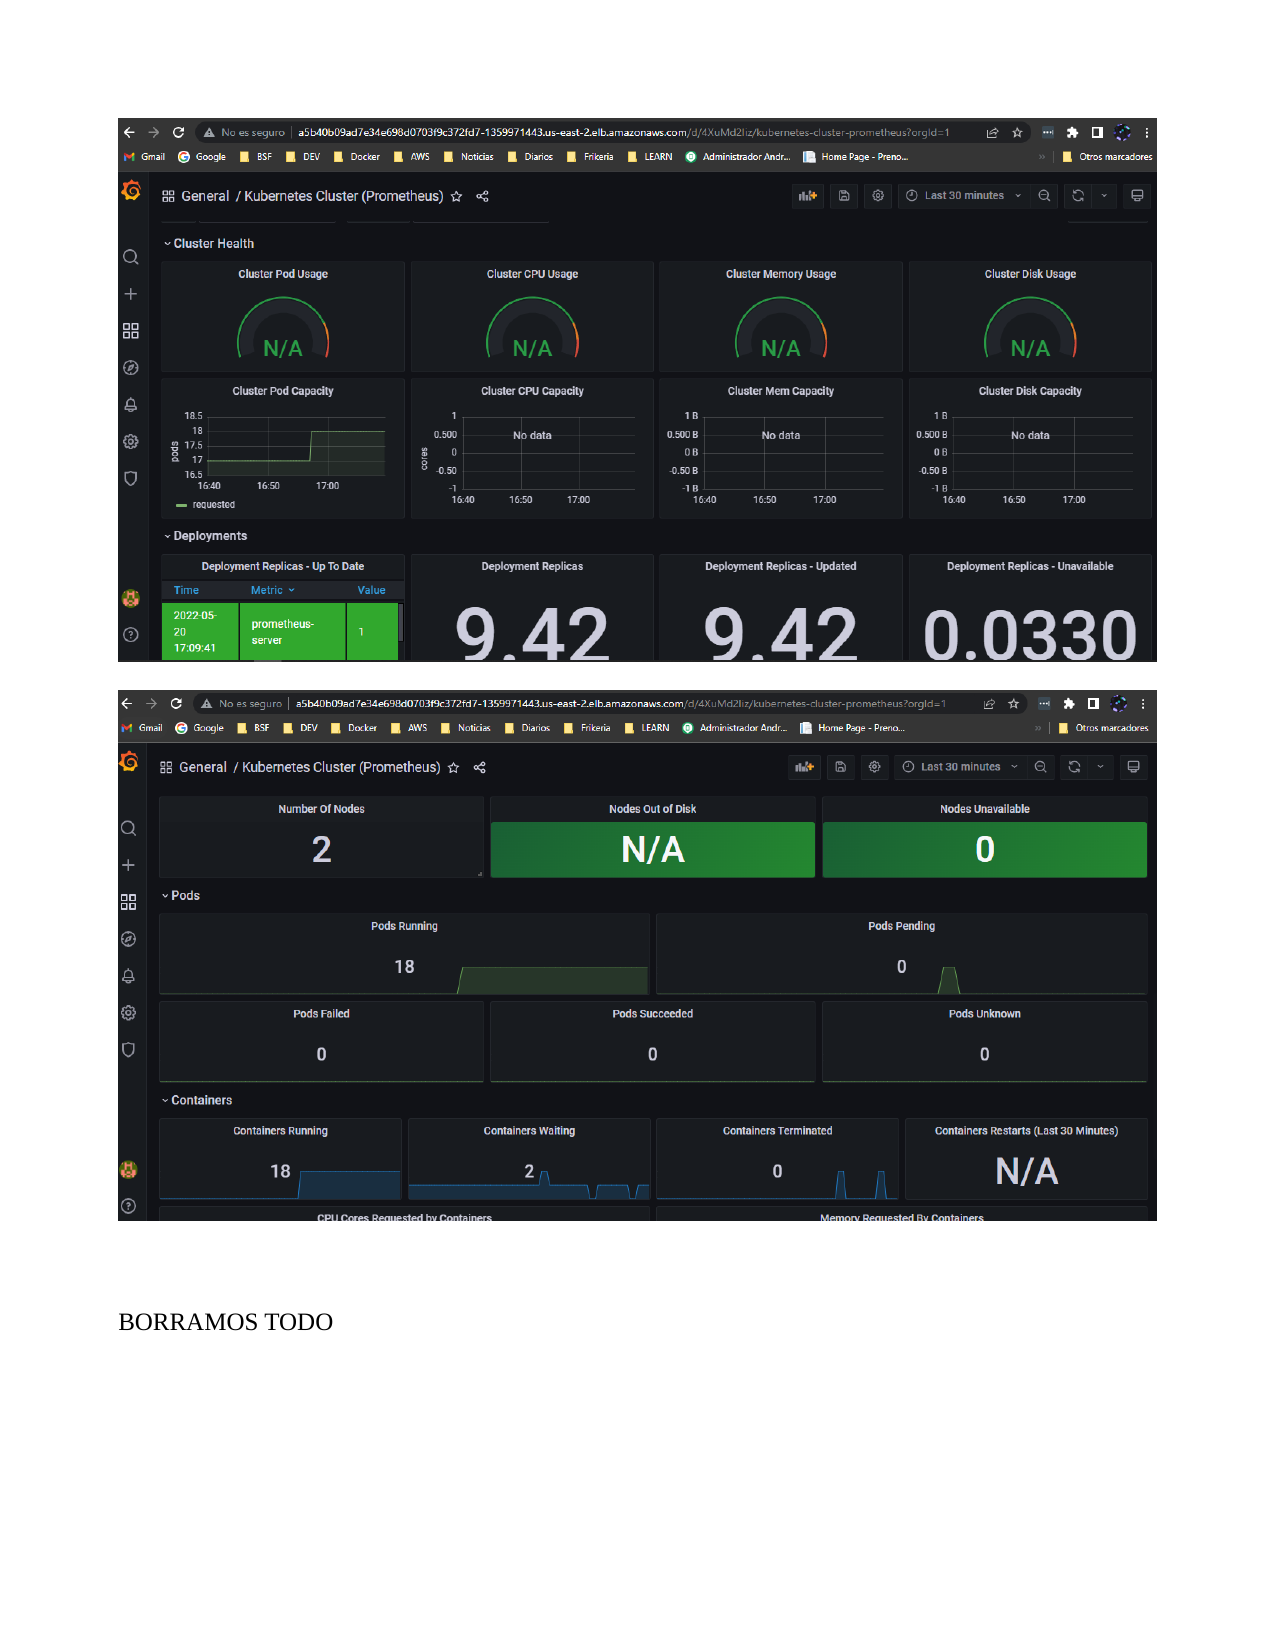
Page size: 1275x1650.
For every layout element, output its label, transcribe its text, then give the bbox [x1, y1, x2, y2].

text BORRAMOS TODO [118, 1307, 1157, 1336]
